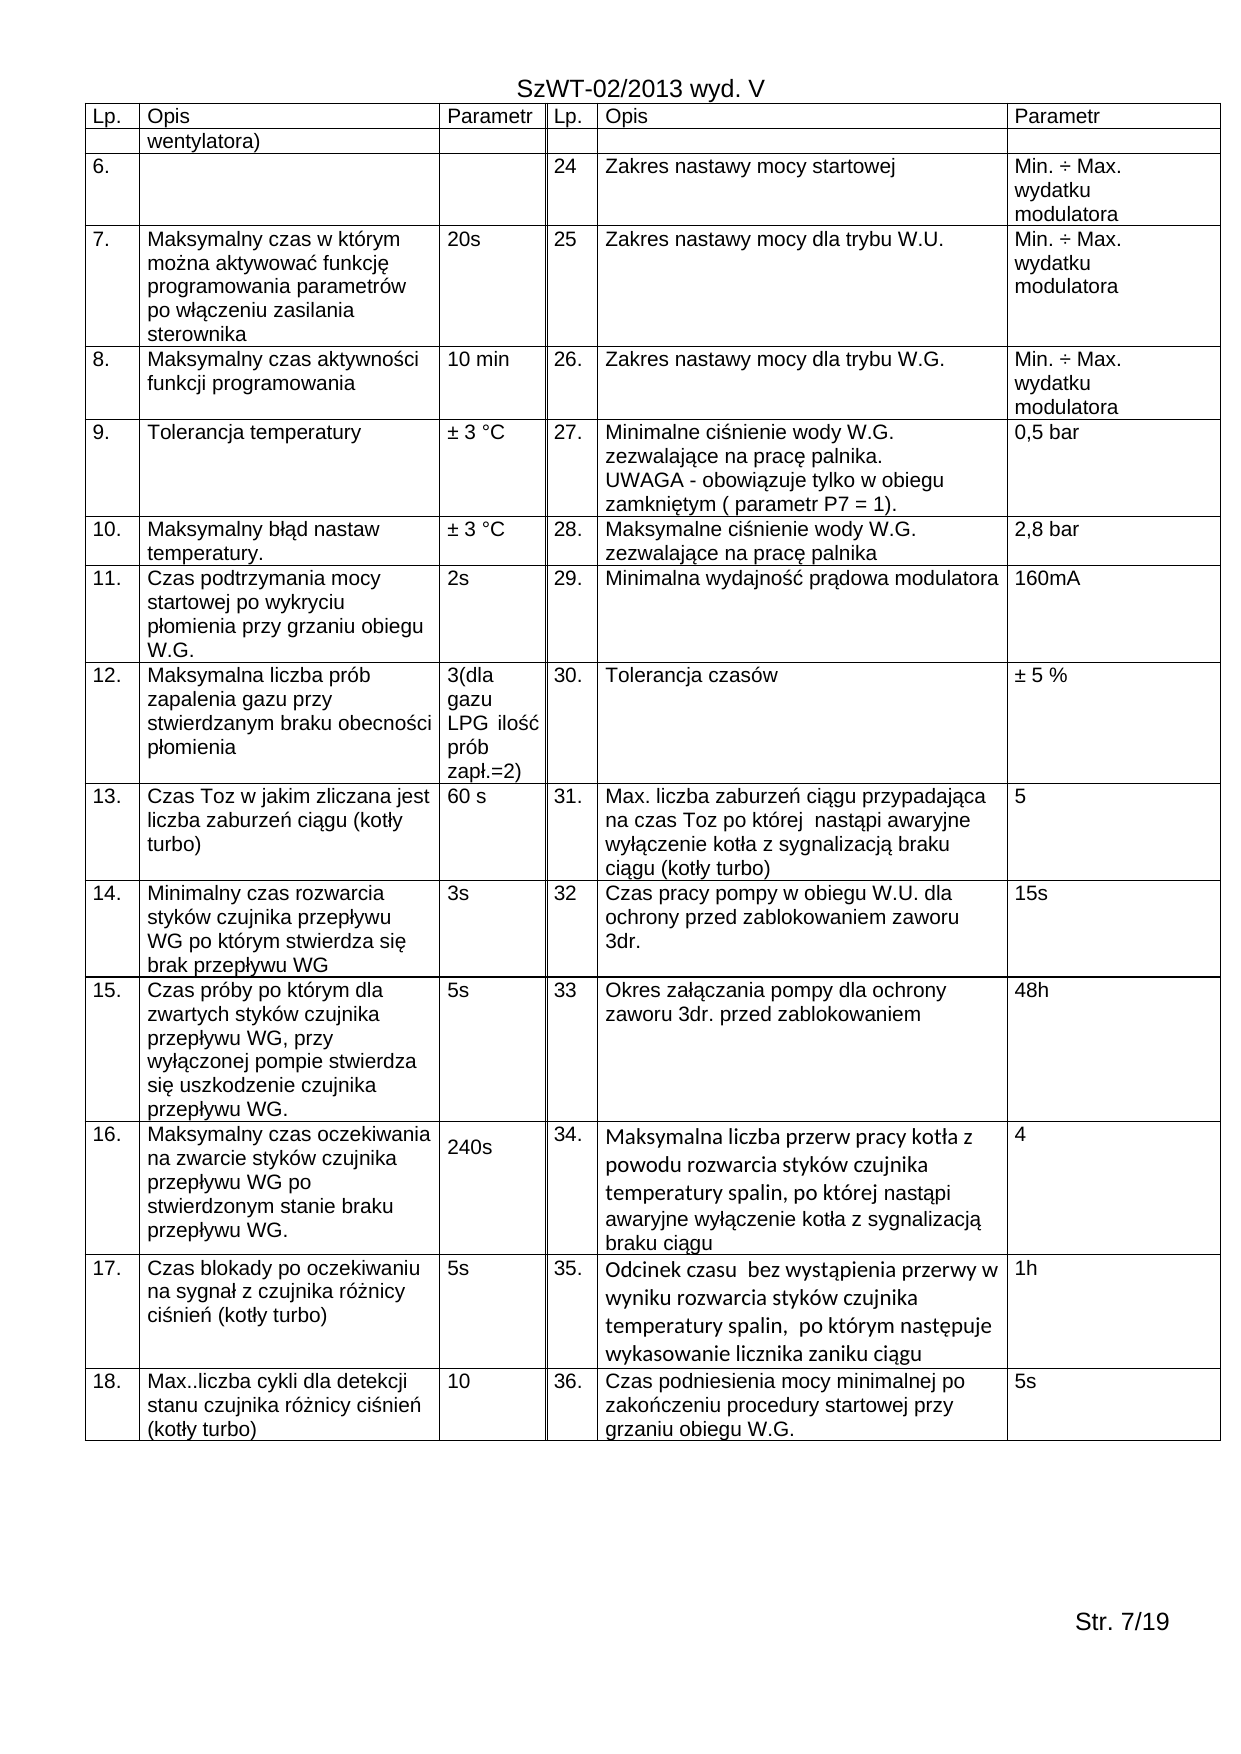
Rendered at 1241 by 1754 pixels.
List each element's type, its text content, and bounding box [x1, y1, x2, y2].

table_cell 34. [548, 1122, 597, 1254]
table_cell 20s [440, 226, 545, 346]
table_header Lp. [86, 104, 139, 127]
table_cell 18. [86, 1369, 139, 1440]
table_cell [548, 129, 597, 152]
table_cell 28. [548, 517, 597, 565]
table_cell 26. [548, 347, 597, 419]
table_cell 0,5 bar [1008, 420, 1220, 516]
table_cell 32 [548, 881, 597, 976]
table_cell 5 [1008, 784, 1220, 879]
table_cell 24 [548, 154, 597, 225]
table_cell 16. [86, 1122, 139, 1254]
table_cell Maksymalny czas w którym można aktywować funkcję programowania parametrów po włączeniu zasilania sterownika [140, 226, 439, 346]
table_cell Zakres nastawy mocy dla trybu W.U. [598, 226, 1007, 346]
table_cell Maksymalny czas oczekiwania na zwarcie styków czujnika przepływu WG po stwierdzonym stanie braku przepływu WG. [140, 1122, 439, 1254]
table_cell [140, 154, 439, 225]
table_cell Maksymalna liczba przerw pracy kotła z powodu rozwarcia styków czujnika temperatury spalin, po której nastąpi awaryjne wyłączenie kotła z sygnalizacją braku ciągu [598, 1122, 1007, 1254]
table_cell Maksymalne ciśnienie wody W.G. zezwalające na pracę palnika [598, 517, 1007, 565]
table_cell 10 [440, 1369, 545, 1440]
table_cell 3(dla gazu LPG ilość prób zapł.=2) [440, 663, 545, 783]
table_cell Czas podniesienia mocy minimalnej po zakończeniu procedury startowej przy grzaniu obiegu W.G. [598, 1369, 1007, 1440]
table_cell Zakres nastawy mocy startowej [598, 154, 1007, 225]
table_cell 240s [440, 1122, 545, 1254]
table_cell 17. [86, 1255, 139, 1367]
table_cell 4 [1008, 1122, 1220, 1254]
table_cell Maksymalny błąd nastaw temperatury. [140, 517, 439, 565]
table_cell 35. [548, 1255, 597, 1367]
table_cell Tolerancja temperatury [140, 420, 439, 516]
table_cell 29. [548, 566, 597, 662]
table_cell 160mA [1008, 566, 1220, 662]
table_cell [440, 154, 545, 225]
table_cell Maksymalna liczba prób zapalenia gazu przy stwierdzanym braku obecności płomienia [140, 663, 439, 783]
table_cell 1h [1008, 1255, 1220, 1367]
table_header Opis [140, 104, 439, 127]
table_cell Czas Toz w jakim zliczana jest liczba zaburzeń ciągu (kotły turbo) [140, 784, 439, 879]
table_cell Czas próby po którym dla zwartych styków czujnika przepływu WG, przy wyłączonej pompie stwierdza się uszkodzenie czujnika przepływu WG. [140, 978, 439, 1121]
table_cell ± 3 °C [440, 420, 545, 516]
table_cell 2s [440, 566, 545, 662]
table_cell 9. [86, 420, 139, 516]
table_cell 6. [86, 154, 139, 225]
table_cell 3s [440, 881, 545, 976]
table_cell 33 [548, 978, 597, 1121]
table_header Parametr [1008, 104, 1220, 127]
table_cell 60 s [440, 784, 545, 879]
table_cell Max. liczba zaburzeń ciągu przypadająca na czas Toz po której nastąpi awaryjne wyłączenie kotła z sygnalizacją braku ciągu (kotły turbo) [598, 784, 1007, 879]
table_cell 48h [1008, 978, 1220, 1121]
table_cell 5s [1008, 1369, 1220, 1440]
table_cell 13. [86, 784, 139, 879]
table_header Opis [598, 104, 1007, 127]
table_cell 11. [86, 566, 139, 662]
table_cell Minimalna wydajność prądowa modulatora [598, 566, 1007, 662]
table_cell 12. [86, 663, 139, 783]
table_cell 5s [440, 978, 545, 1121]
table_cell [598, 129, 1007, 152]
table_cell Minimalny czas rozwarcia styków czujnika przepływu WG po którym stwierdza się brak przepływu WG [140, 881, 439, 976]
table_cell 25 [548, 226, 597, 346]
table_cell Czas pracy pompy w obiegu W.U. dla ochrony przed zablokowaniem zaworu 3dr. [598, 881, 1007, 976]
table_cell Zakres nastawy mocy dla trybu W.G. [598, 347, 1007, 419]
table_cell Max..liczba cykli dla detekcji stanu czujnika różnicy ciśnień (kotły turbo) [140, 1369, 439, 1440]
table_cell ± 5 % [1008, 663, 1220, 783]
table_cell Tolerancja czasów [598, 663, 1007, 783]
table_cell 36. [548, 1369, 597, 1440]
table_cell 10 min [440, 347, 545, 419]
table_cell [86, 129, 139, 152]
table_cell 2,8 bar [1008, 517, 1220, 565]
table_cell [440, 129, 545, 152]
table_header Parametr [440, 104, 545, 127]
table_cell 30. [548, 663, 597, 783]
table_cell Min. ÷ Max. wydatku modulatora [1008, 226, 1220, 346]
table_cell ± 3 °C [440, 517, 545, 565]
table_cell 31. [548, 784, 597, 879]
table_cell 8. [86, 347, 139, 419]
table_cell 5s [440, 1255, 545, 1367]
table_cell wentylatora) [140, 129, 439, 152]
table_cell 14. [86, 881, 139, 976]
table_cell Czas podtrzymania mocy startowej po wykryciu płomienia przy grzaniu obiegu W.G. [140, 566, 439, 662]
table_cell 7. [86, 226, 139, 346]
table_cell Min. ÷ Max. wydatku modulatora [1008, 347, 1220, 419]
table_cell Odcinek czasu bez wystąpienia przerwy w wyniku rozwarcia styków czujnika temperatury spalin, po którym następuje wykasowanie licznika zaniku ciągu [598, 1255, 1007, 1367]
table_cell 27. [548, 420, 597, 516]
table_cell Min. ÷ Max. wydatku modulatora [1008, 154, 1220, 225]
table_cell Minimalne ciśnienie wody W.G. zezwalające na pracę palnika. UWAGA - obowiązuje tylko w obiegu zamkniętym ( parametr P7 = 1). [598, 420, 1007, 516]
table_cell 10. [86, 517, 139, 565]
table_cell 15. [86, 978, 139, 1121]
table_cell 15s [1008, 881, 1220, 976]
table_cell Maksymalny czas aktywności funkcji programowania [140, 347, 439, 419]
table_cell Czas blokady po oczekiwaniu na sygnał z czujnika różnicy ciśnień (kotły turbo) [140, 1255, 439, 1367]
table_header Lp. [548, 104, 597, 127]
table_cell Okres załączania pompy dla ochrony zaworu 3dr. przed zablokowaniem [598, 978, 1007, 1121]
table_cell [1008, 129, 1220, 152]
